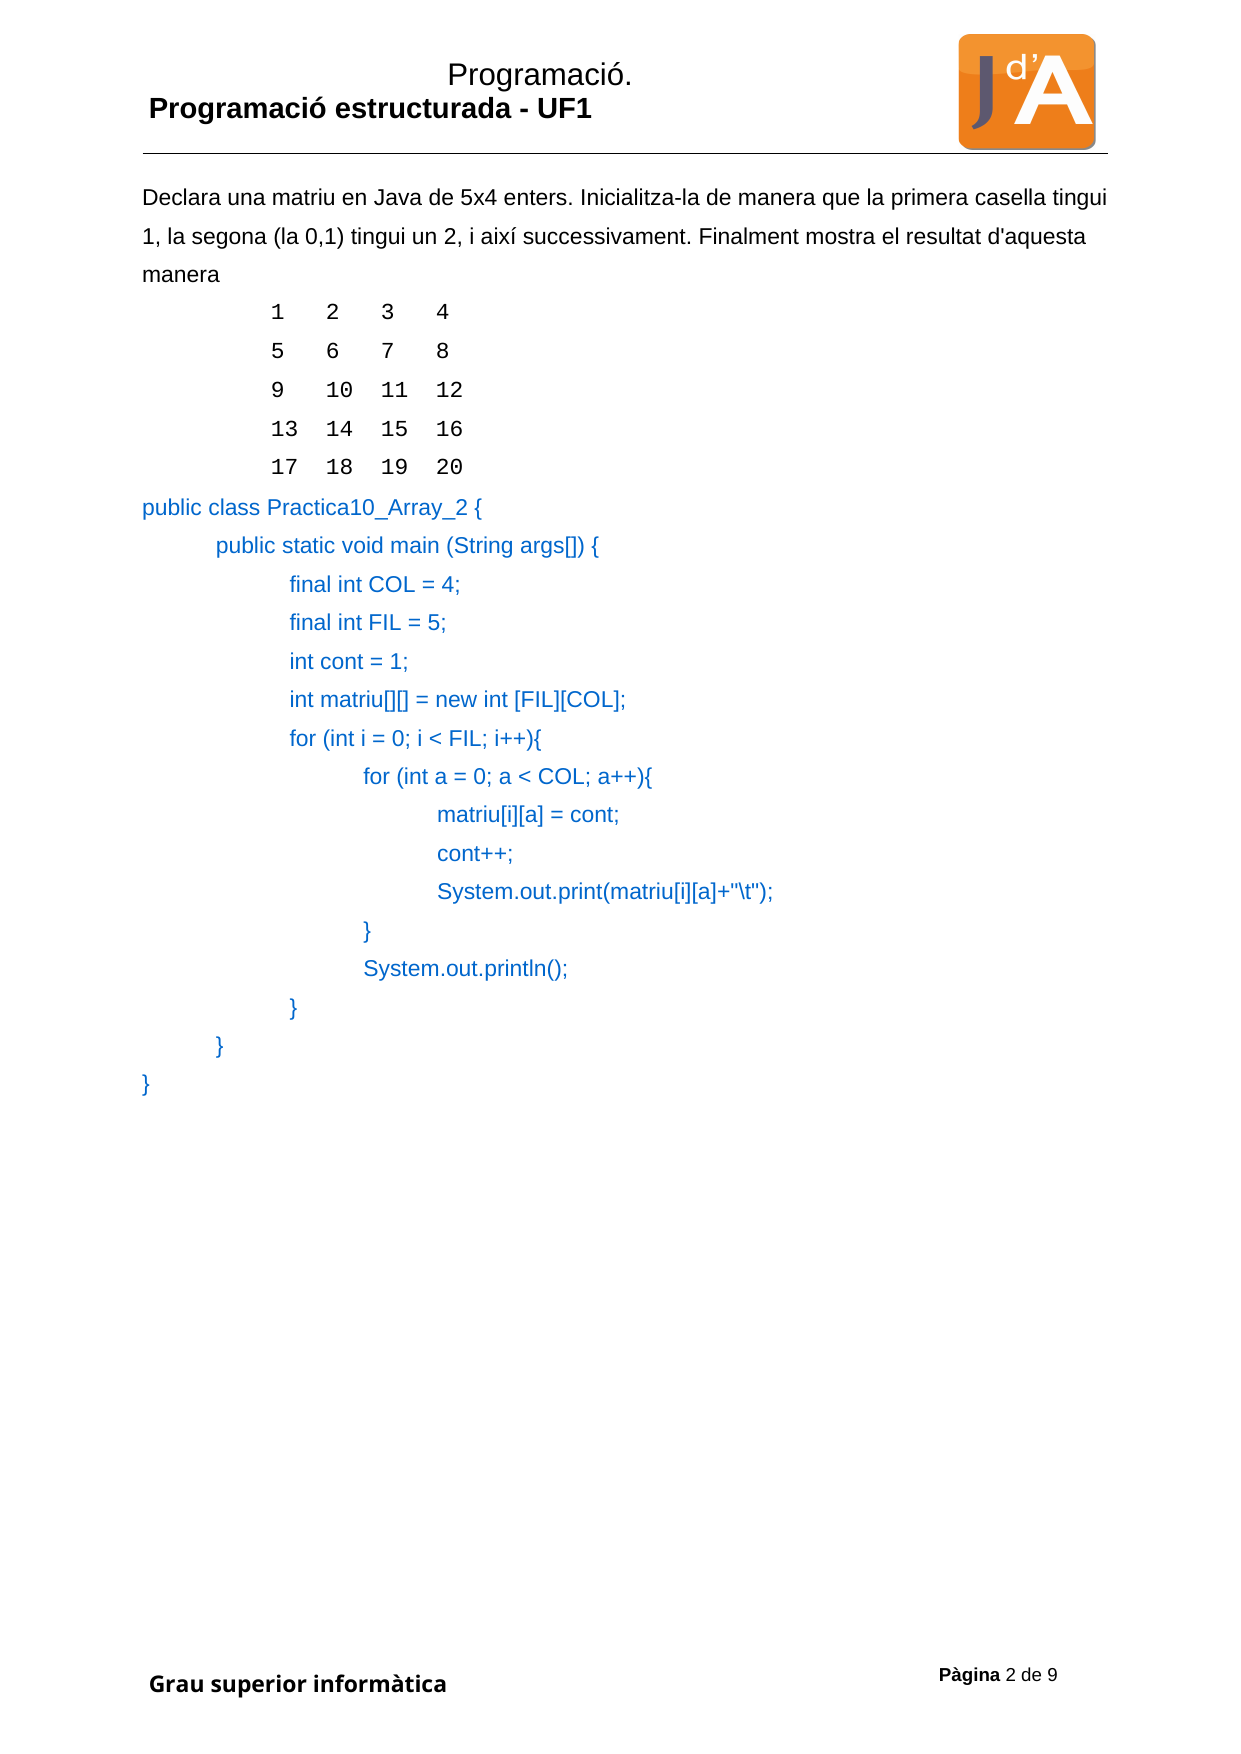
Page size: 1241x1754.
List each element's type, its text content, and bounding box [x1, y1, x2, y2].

text 13 14 15 16 [216, 417, 1107, 443]
text 17 18 19 20 [216, 456, 1107, 482]
text public class Practica10_Array_2 { [142, 494, 1107, 520]
text 9 10 11 12 [216, 378, 1107, 404]
text } [142, 994, 1107, 1020]
text for (int i = 0; i < FIL; i++){ [142, 725, 1107, 751]
text } [142, 1033, 1107, 1058]
text 1 2 3 4 [216, 300, 1107, 326]
text } [142, 917, 1107, 943]
text cont++; [142, 841, 1107, 866]
text System.out.println(); [142, 956, 1107, 981]
text for (int a = 0; a < COL; a++){ [142, 764, 1107, 789]
text final int COL = 4; [142, 571, 1107, 597]
text } [142, 1071, 1107, 1097]
text int cont = 1; [142, 648, 1107, 674]
text matriu[i][a] = cont; [142, 802, 1107, 828]
picture [958, 34, 1096, 150]
text public static void main (String args[]) { [142, 533, 1107, 559]
text Declara una matriu en Java de 5x4 enters. Inicialitza-la de manera que la primera casella tingui 1, la segona (la 0,1) tingui un 2, i així successivament. Finalment mostra el resultat d'aquesta manera [142, 185, 1107, 287]
text 5 6 7 8 [216, 339, 1107, 365]
text final int FIL = 5; [142, 610, 1107, 636]
text int matriu[][] = new int [FIL][COL]; [142, 687, 1107, 712]
text System.out.print(matriu[i][a]+"\t"); [142, 879, 1107, 904]
